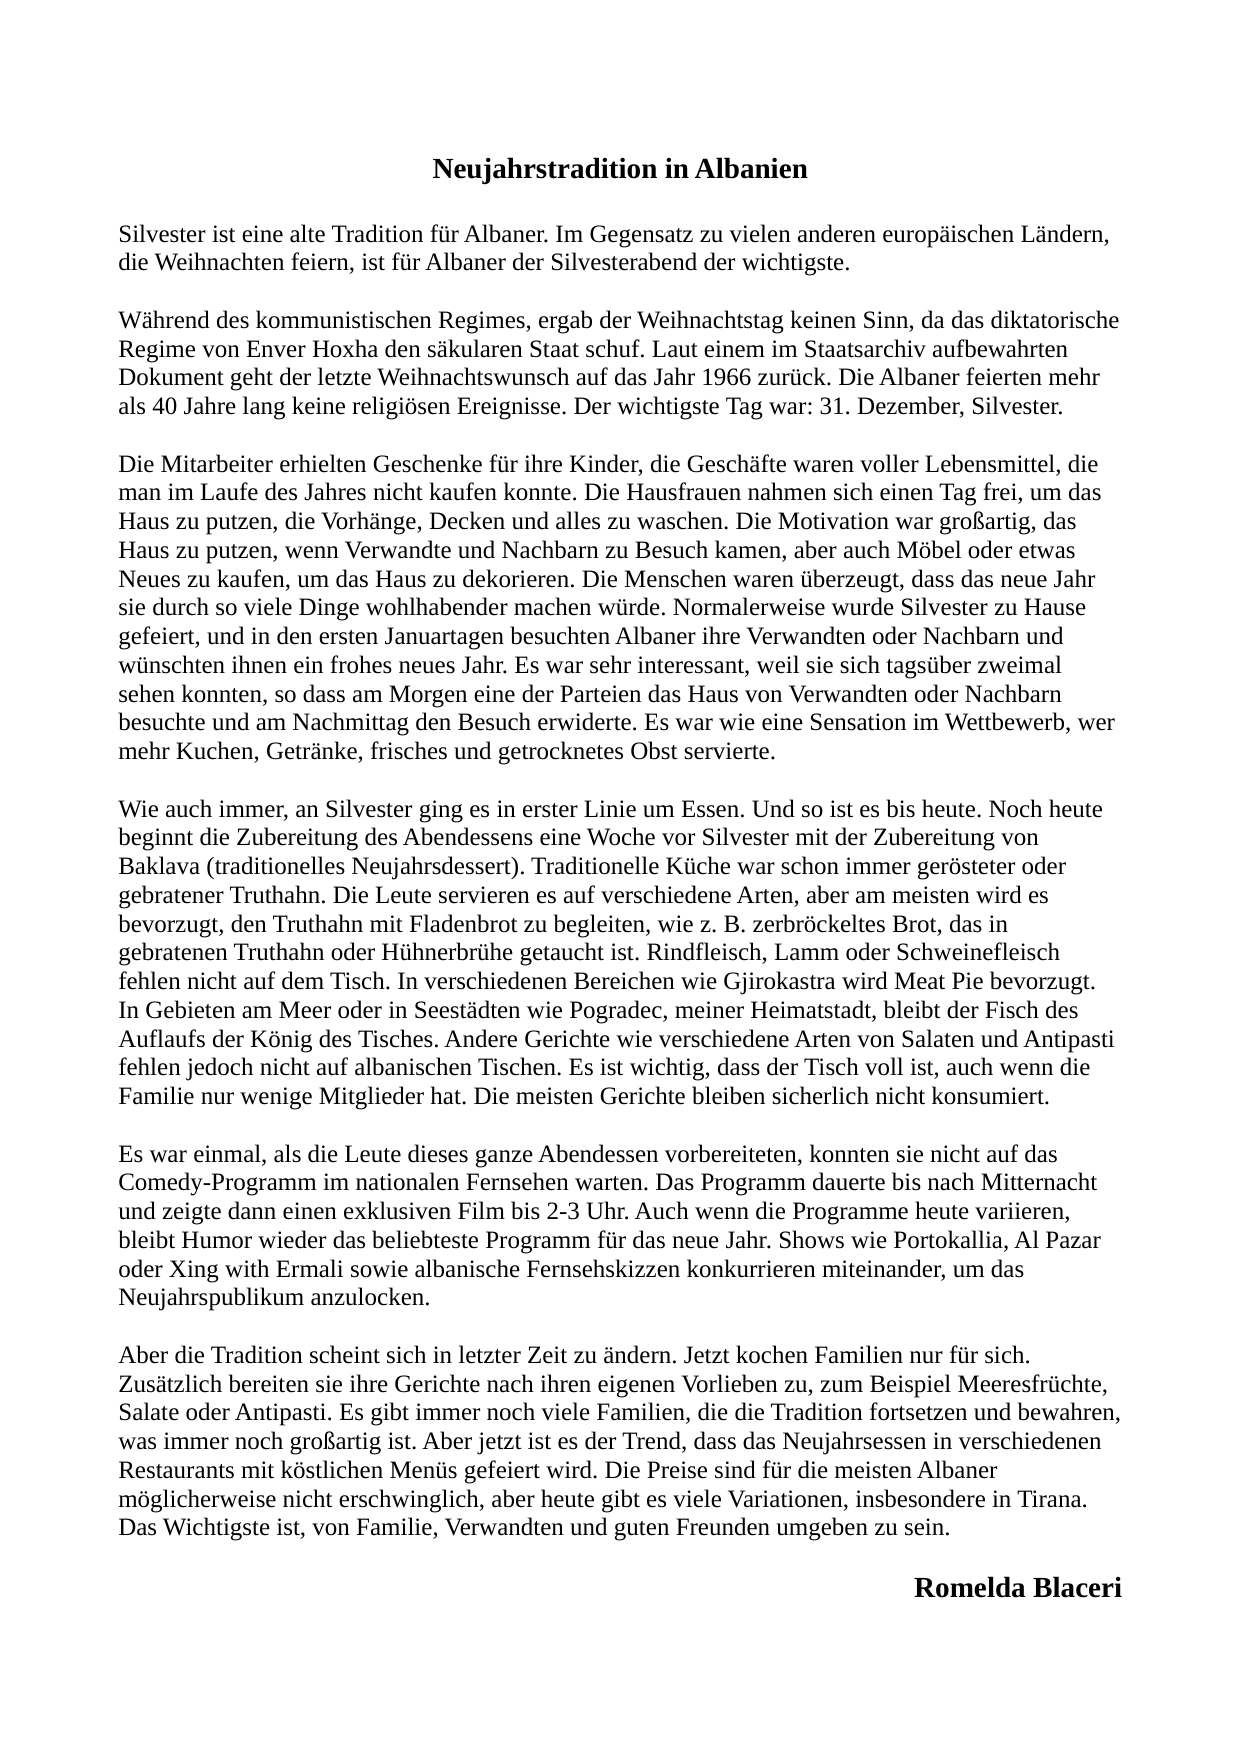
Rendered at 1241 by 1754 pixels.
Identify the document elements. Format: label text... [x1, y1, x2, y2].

text Während des kommunistischen Regimes, ergab der Weihnachtstag keinen Sinn, da das diktatorische Regime von Enver Hoxha den säkularen Staat schuf. Laut einem im Staatsarchiv aufbewahrten Dokument geht der letzte Weihnachtswunsch auf das Jahr 1966 zurück. Die Albaner feierten mehr als 40 Jahre lang keine religiösen Ereignisse. Der wichtigste Tag war: 31. Dezember, Silvester. [118, 305, 1122, 420]
text Romelda Blaceri [118, 1570, 1122, 1603]
text Die Mitarbeiter erhielten Geschenke für ihre Kinder, die Geschäfte waren voller Lebensmittel, die man im Laufe des Jahres nicht kaufen konnte. Die Hausfrauen nahmen sich einen Tag frei, um das Haus zu putzen, die Vorhänge, Decken und alles zu waschen. Die Motivation war großartig, das Haus zu putzen, wenn Verwandte und Nachbarn zu Besuch kamen, aber auch Möbel oder etwas Neues zu kaufen, um das Haus zu dekorieren. Die Menschen waren überzeugt, dass das neue Jahr sie durch so viele Dinge wohlhabender machen würde. Normalerweise wurde Silvester zu Hause gefeiert, und in den ersten Januartagen besuchten Albaner ihre Verwandten oder Nachbarn und wünschten ihnen ein frohes neues Jahr. Es war sehr interessant, weil sie sich tagsüber zweimal sehen konnten, so dass am Morgen eine der Parteien das Haus von Verwandten oder Nachbarn besuchte und am Nachmittag den Besuch erwiderte. Es war wie eine Sensation im Wettbewerb, wer mehr Kuchen, Getränke, frisches und getrocknetes Obst servierte. [118, 449, 1122, 765]
text Silvester ist eine alte Tradition für Albaner. Im Gegensatz zu vielen anderen europäischen Ländern, die Weihnachten feiern, ist für Albaner der Silvesterabend der wichtigste. [118, 219, 1122, 276]
text Wie auch immer, an Silvester ging es in erster Linie um Essen. Und so ist es bis heute. Noch heute beginnt die Zubereitung des Abendessens eine Woche vor Silvester mit der Zubereitung von Baklava (traditionelles Neujahrsdessert). Traditionelle Küche war schon immer gerösteter oder gebratener Truthahn. Die Leute servieren es auf verschiedene Arten, aber am meisten wird es bevorzugt, den Truthahn mit Fladenbrot zu begleiten, wie z. B. zerbröckeltes Brot, das in gebratenen Truthahn oder Hühnerbrühe getaucht ist. Rindfleisch, Lamm oder Schweinefleisch fehlen nicht auf dem Tisch. In verschiedenen Bereichen wie Gjirokastra wird Meat Pie bevorzugt. In Gebieten am Meer oder in Seestädten wie Pogradec, meiner Heimatstadt, bleibt der Fisch des Auflaufs der König des Tisches. Andere Gerichte wie verschiedene Arten von Salaten und Antipasti fehlen jedoch nicht auf albanischen Tischen. Es ist wichtig, dass der Tisch voll ist, auch wenn die Familie nur wenige Mitglieder hat. Die meisten Gerichte bleiben sicherlich nicht konsumiert. [118, 794, 1122, 1110]
text Es war einmal, als die Leute dieses ganze Abendessen vorbereiteten, konnten sie nicht auf das Comedy-Programm im nationalen Fernsehen warten. Das Programm dauerte bis nach Mitternacht und zeigte dann einen exklusiven Film bis 2-3 Uhr. Auch wenn die Programme heute variieren, bleibt Humor wieder das beliebteste Programm für das neue Jahr. Shows wie Portokallia, Al Pazar oder Xing with Ermali sowie albanische Fernsehskizzen konkurrieren miteinander, um das Neujahrspublikum anzulocken. [118, 1139, 1122, 1311]
text Aber die Tradition scheint sich in letzter Zeit zu ändern. Jetzt kochen Familien nur für sich. Zusätzlich bereiten sie ihre Gerichte nach ihren eigenen Vorlieben zu, zum Beispiel Meeresfrüchte, Salate oder Antipasti. Es gibt immer noch viele Familien, die die Tradition fortsetzen und bewahren, was immer noch großartig ist. Aber jetzt ist es der Trend, dass das Neujahrsessen in verschiedenen Restaurants mit köstlichen Menüs gefeiert wird. Die Preise sind für die meisten Albaner möglicherweise nicht erschwinglich, aber heute gibt es viele Variationen, insbesondere in Tirana. Das Wichtigste ist, von Familie, Verwandten und guten Freunden umgeben zu sein. [118, 1340, 1122, 1541]
text Neujahrstradition in Albanien [118, 152, 1122, 185]
